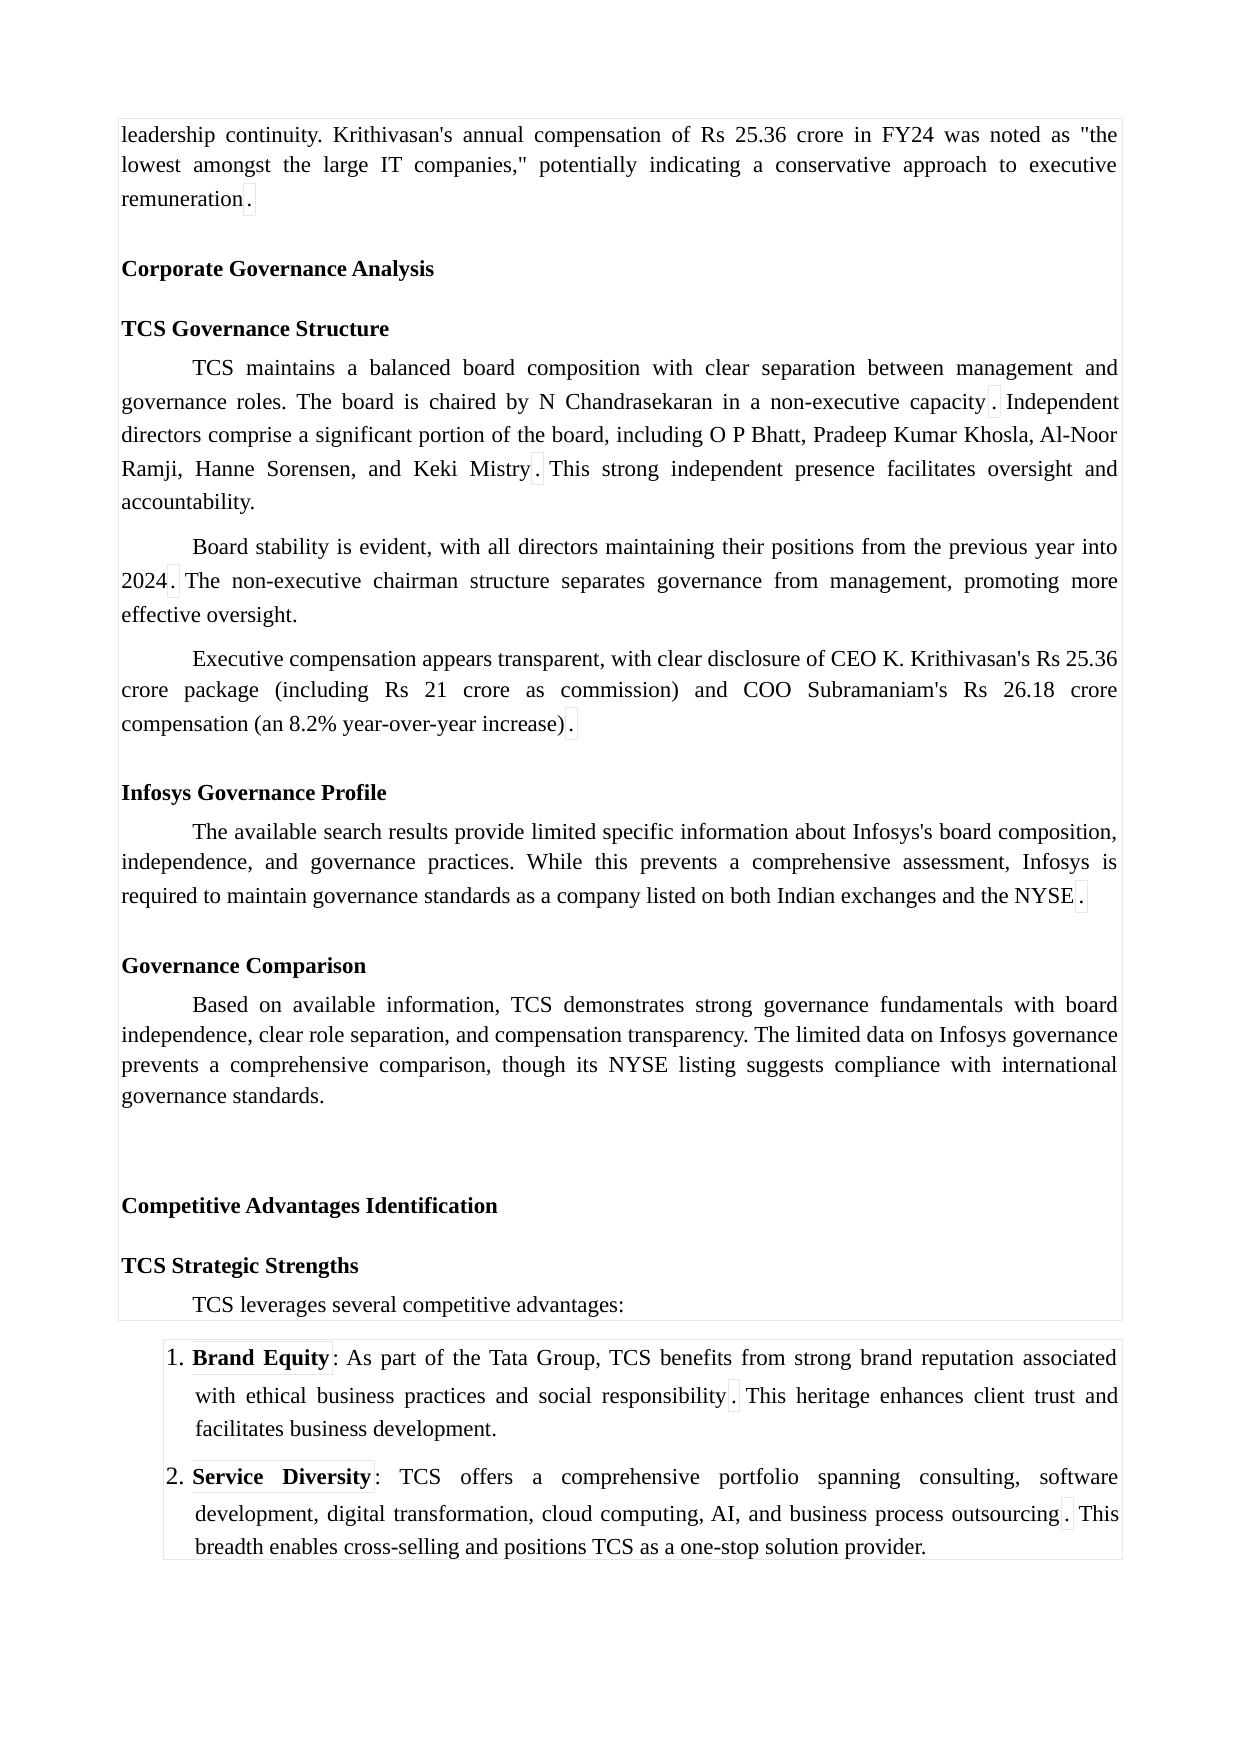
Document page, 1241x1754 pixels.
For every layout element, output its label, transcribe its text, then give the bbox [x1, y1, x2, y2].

text Based on available information, TCS demonstrates strong governance fundamentals with board independence, clear role separation, and compensation transparency. The limited data on Infosys governance prevents a comprehensive comparison, though its NYSE listing suggests compliance with international governance standards. [119, 988, 1122, 1108]
text Board stability is evident, with all directors maintaining their positions from the previous year into 2024. The non-executive chairman structure separates governance from management, promoting more effective oversight. [119, 530, 1122, 627]
text The available search results provide limited specific information about Infosys's board composition, independence, and governance practices. While this prevents a comprehensive assessment, Infosys is required to maintain governance standards as a company listed on both Indian exchanges and the NYSE. [119, 815, 1122, 912]
text Executive compensation appears transparent, with clear disclosure of CEO K. Krithivasan's Rs 25.36 crore package (including Rs 21 crore as commission) and COO Subramaniam's Rs 26.18 crore compensation (an 8.2% year-over-year increase). [119, 642, 1122, 739]
text TCS leverages several competitive advantages: [119, 1288, 1122, 1320]
subtitle Corporate Governance Analysis [119, 252, 1122, 281]
subtitle TCS Strategic Strengths [119, 1249, 1122, 1278]
list Service Diversity: TCS offers a comprehensive portfolio spanning consulting, software development, digital transformation, cloud computing, AI, and business process outsourcing. This breadth enables cross-selling and positions TCS as a one-stop solution provider. [164, 1457, 1122, 1559]
subtitle Competitive Advantages Identification [119, 1189, 1122, 1218]
text TCS maintains a balanced board composition with clear separation between management and governance roles. The board is chaired by N Chandrasekaran in a non-executive capacity. Independent directors comprise a significant portion of the board, including O P Bhatt, Pradeep Kumar Khosla, Al-Noor Ramji, Hanne Sorensen, and Keki Mistry. This strong independent presence facilitates oversight and accountability. [119, 351, 1122, 515]
text leadership continuity. Krithivasan's annual compensation of Rs 25.36 crore in FY24 was noted as "the lowest amongst the large IT companies," potentially indicating a conservative approach to executive remuneration. [119, 119, 1122, 215]
subtitle Infosys Governance Profile [119, 776, 1122, 806]
subtitle Governance Comparison [119, 949, 1122, 978]
list Brand Equity: As part of the Tata Group, TCS benefits from strong brand reputation associated with ethical business practices and social responsibility. This heritage enhances client trust and facilitates business development. [164, 1340, 1122, 1441]
subtitle TCS Governance Structure [119, 312, 1122, 341]
